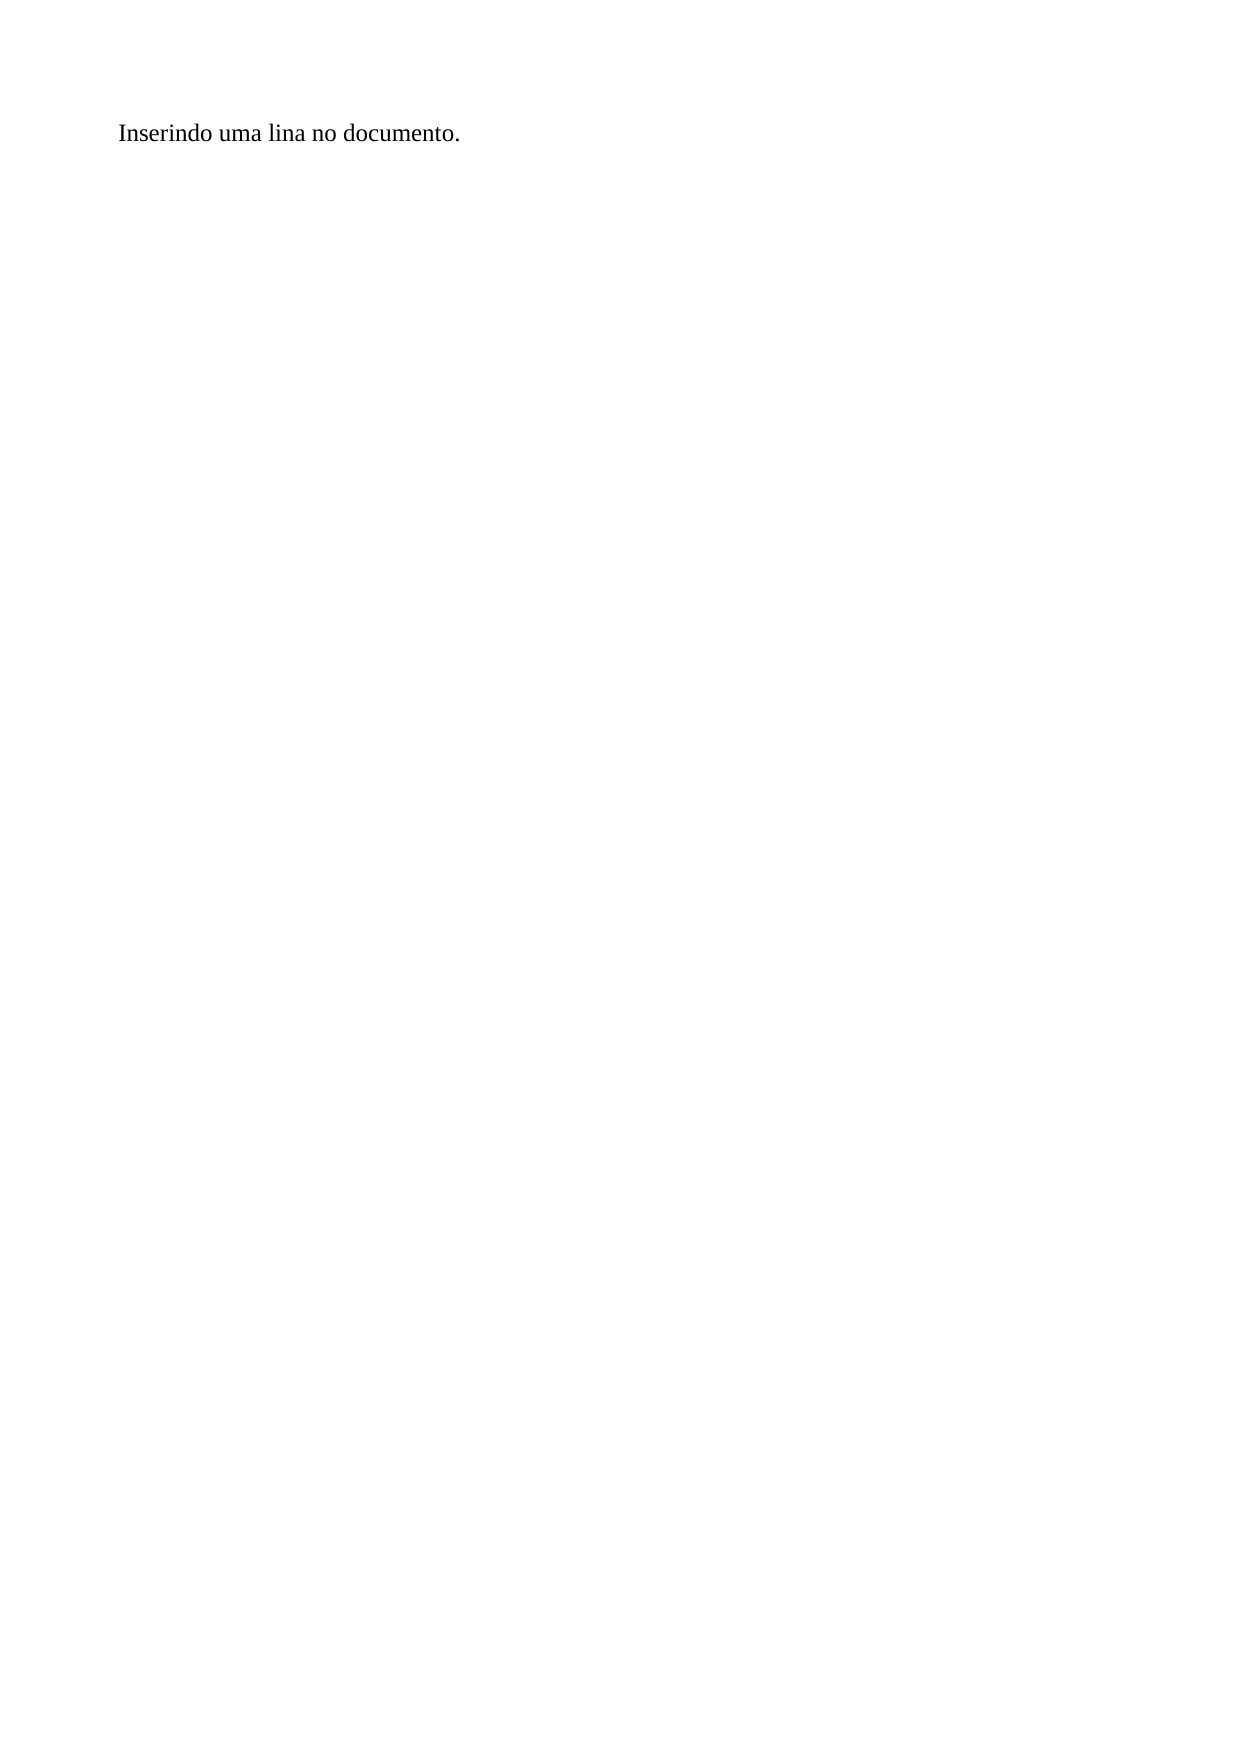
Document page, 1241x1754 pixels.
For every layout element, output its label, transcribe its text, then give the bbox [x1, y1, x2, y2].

text Inserindo uma lina no documento. [118, 118, 1122, 147]
